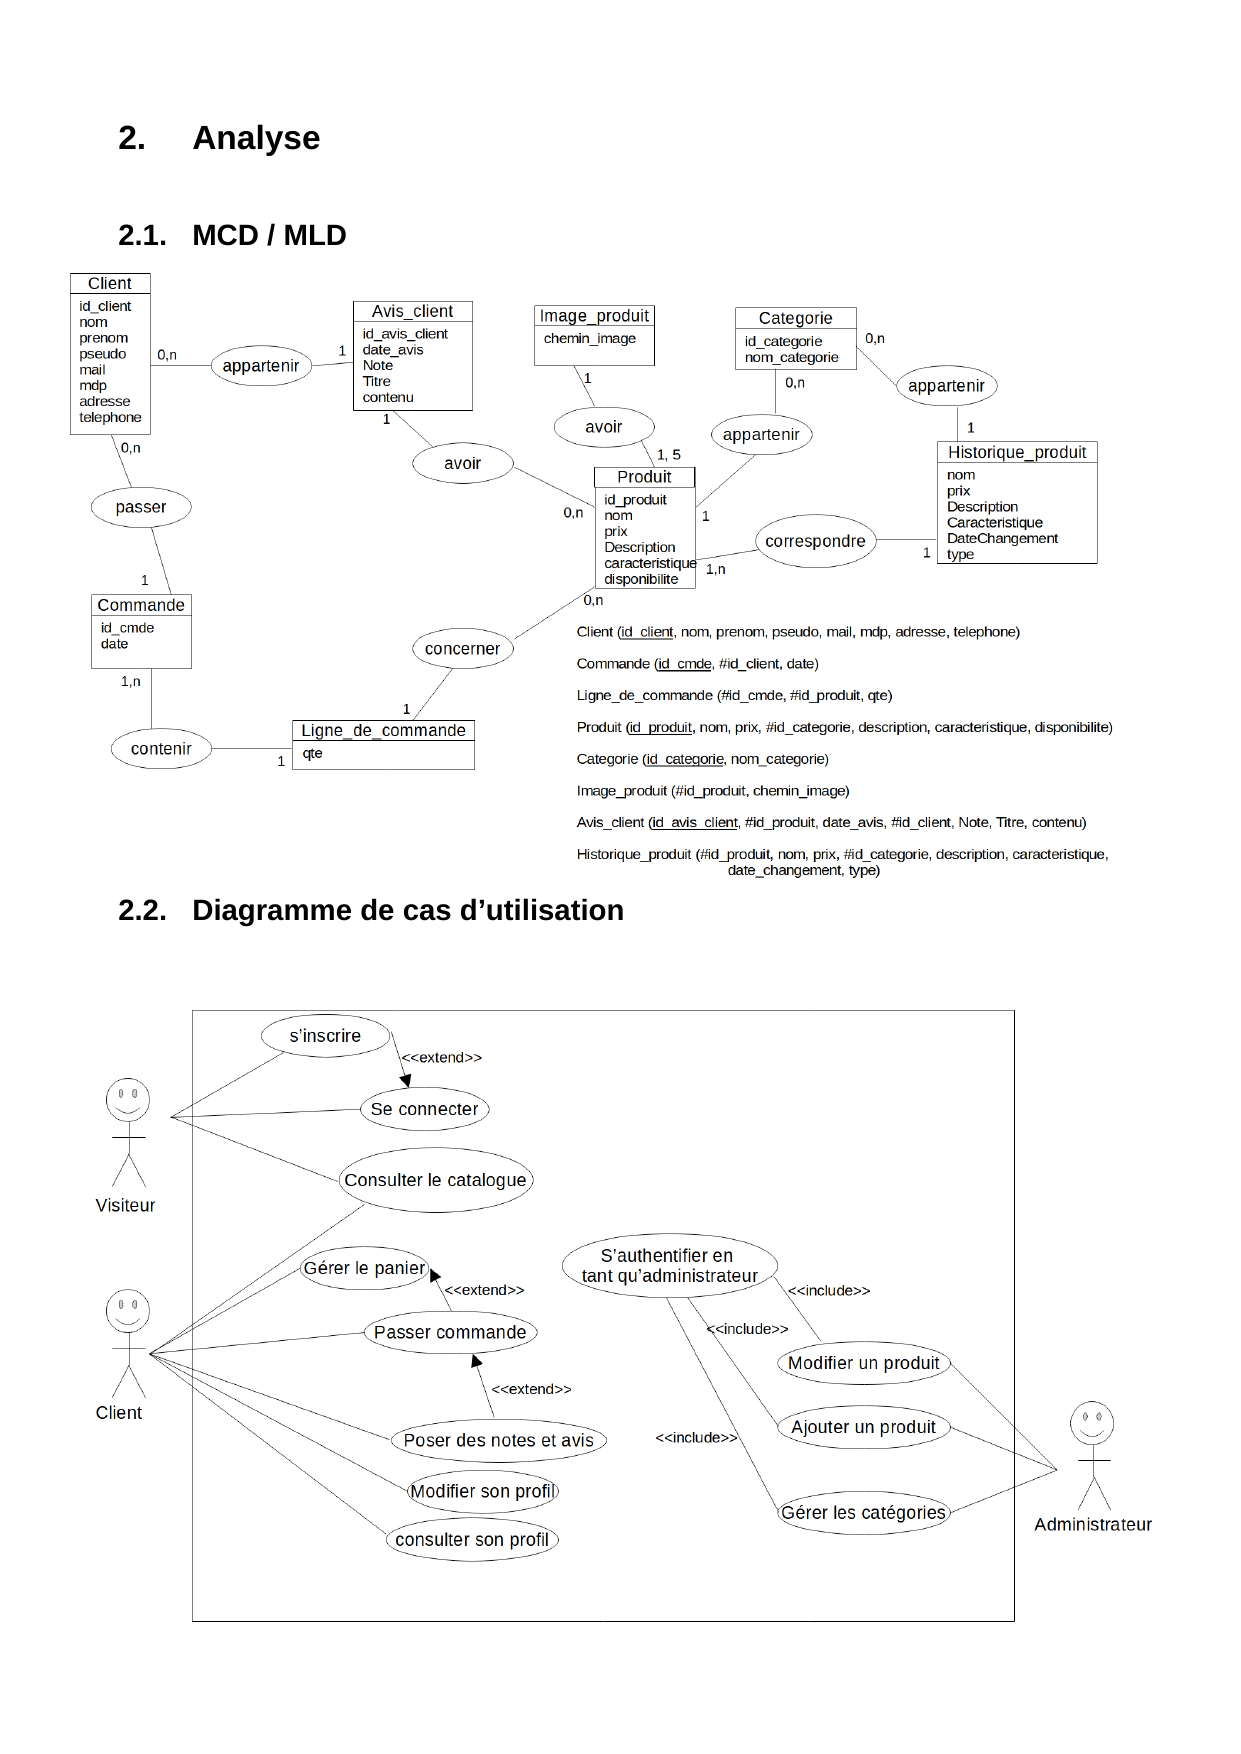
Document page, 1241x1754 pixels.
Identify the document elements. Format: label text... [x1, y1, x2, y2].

picture [66, 270, 1179, 894]
subtitle Analyse [118, 118, 1122, 157]
subtitle MCD / MLD [118, 217, 1122, 251]
picture [72, 1000, 1161, 1634]
subtitle Diagramme de cas d’utilisation [118, 894, 1122, 927]
